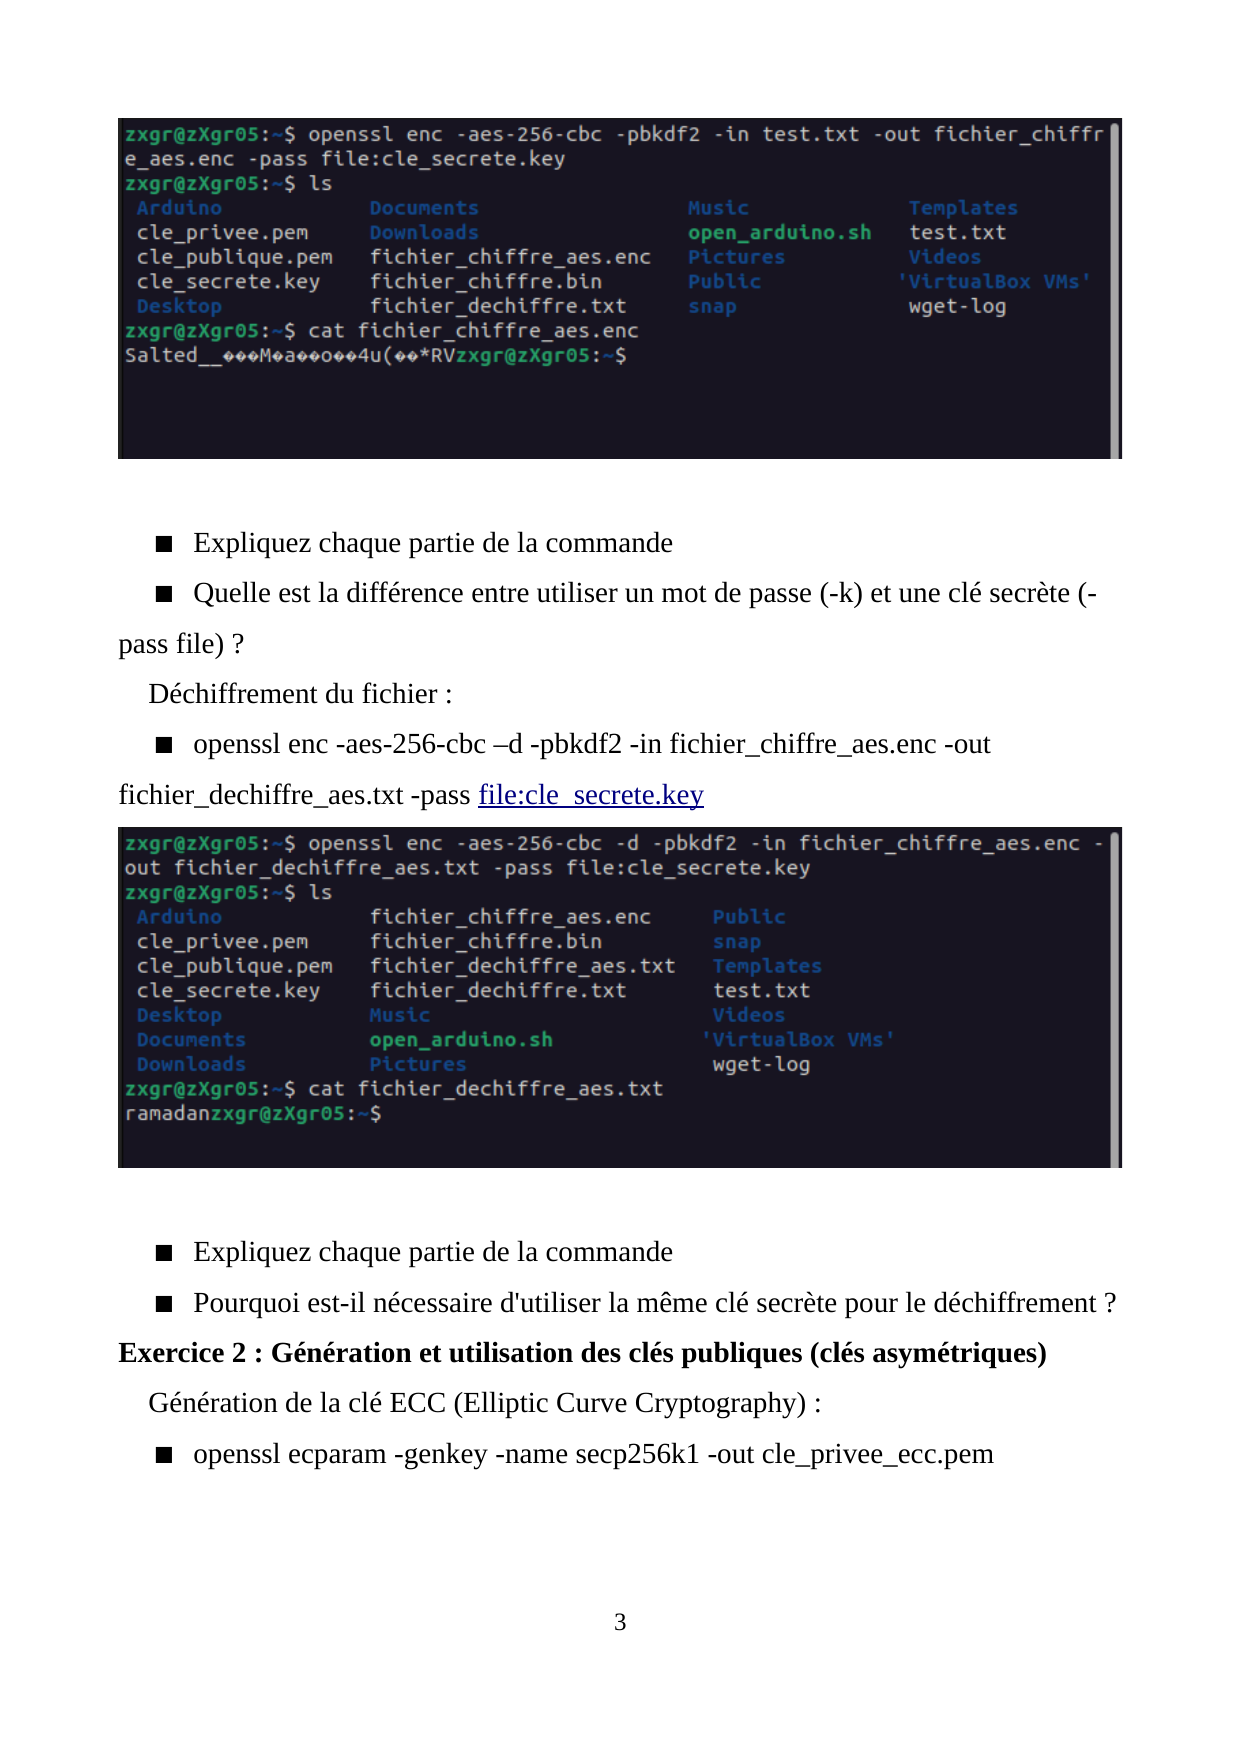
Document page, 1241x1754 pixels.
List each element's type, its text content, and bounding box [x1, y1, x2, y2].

text Exercice 2 : Génération et utilisation des clés publiques (clés asymétriques) [118, 1335, 1122, 1369]
list Expliquez chaque partie de la commande [156, 1234, 1122, 1268]
picture [118, 118, 1123, 459]
list openssl enc -aes-256-cbc –d -pbkdf2 -in fichier_chiffre_aes.enc -out [156, 727, 1122, 760]
text  Génération de la clé ECC (Elliptic Curve Cryptography) : [118, 1386, 1122, 1419]
list Pourquoi est-il nécessaire d'utiliser la même clé secrète pour le déchiffrement ? [156, 1285, 1122, 1318]
text pass file) ? [118, 626, 1122, 659]
picture [118, 827, 1123, 1168]
text fichier_dechiffre_aes.txt -pass file:cle_secrete.key [118, 777, 1122, 811]
list openssl ecparam -genkey -name secp256k1 -out cle_privee_ecc.pem [156, 1436, 1122, 1469]
list Expliquez chaque partie de la commande [156, 525, 1122, 559]
list Quelle est la différence entre utiliser un mot de passe (-k) et une clé secrète (- [156, 576, 1122, 609]
text  Déchiffrement du fichier : [118, 676, 1122, 710]
